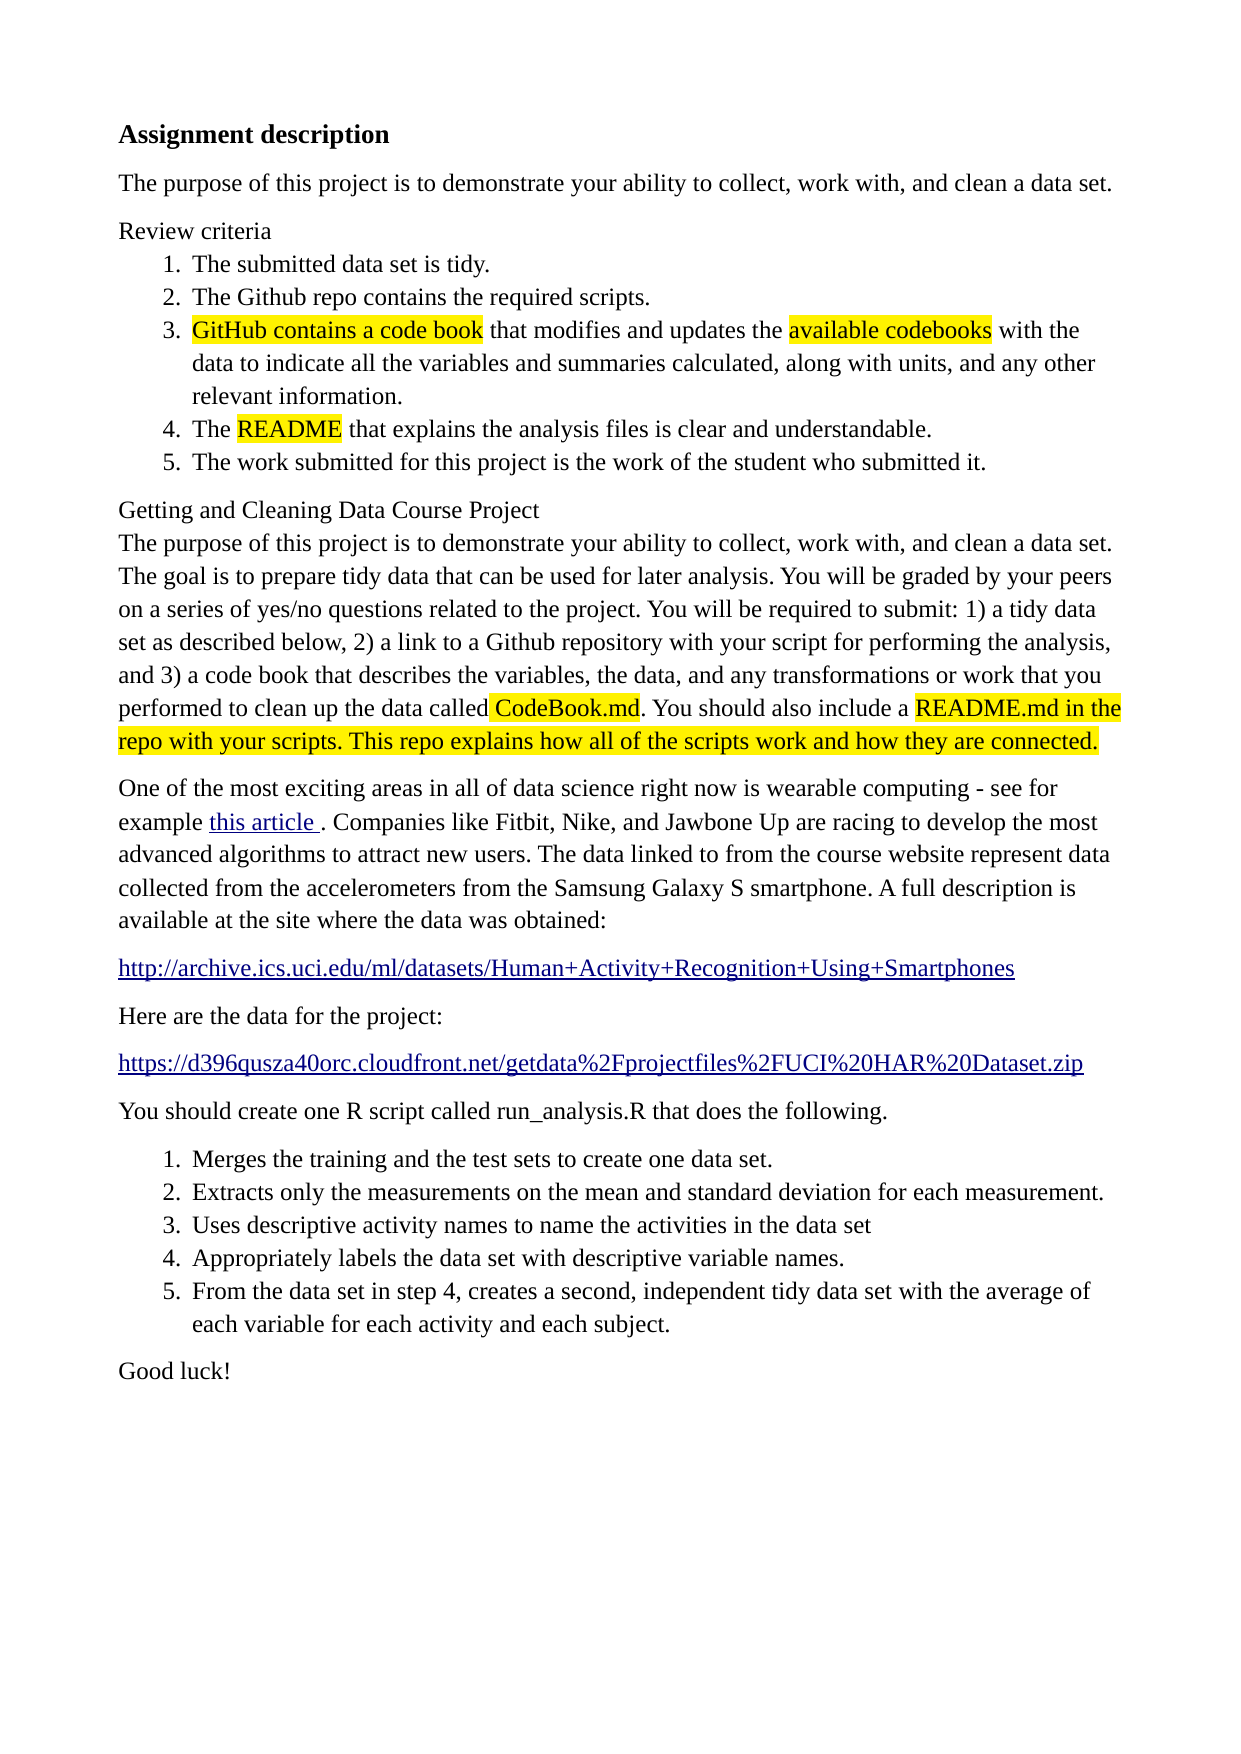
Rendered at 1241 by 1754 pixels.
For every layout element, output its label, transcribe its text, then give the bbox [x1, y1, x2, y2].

text The purpose of this project is to demonstrate your ability to collect, work with, and clean a data set. [118, 168, 1122, 197]
list GitHub contains a code book that modifies and updates the available codebooks with the data to indicate all the variables and summaries calculated, along with units, and any other relevant information. [162, 315, 1122, 410]
list The README that explains the analysis files is clear and understandable. [162, 414, 1122, 443]
list Uses descriptive activity names to name the activities in the data set [162, 1210, 1122, 1238]
list Appropriately labels the data set with descriptive variable names. [162, 1243, 1122, 1271]
text The purpose of this project is to demonstrate your ability to collect, work with, and clean a data set. The goal is to prepare tidy data that can be used for later analysis. You will be graded by your peers on a series of yes/no questions related to the project. You will be required to submit: 1) a tidy data set as described below, 2) a link to a Github repository with your script for performing the analysis, and 3) a code book that describes the variables, the data, and any transformations or work that you performed to clean up the data called CodeBook.md. You should also include a README.md in the repo with your scripts. This repo explains how all of the scripts work and how they are connected. [118, 528, 1122, 755]
text Review criteria [118, 216, 1122, 245]
text Good luck! [118, 1356, 1122, 1385]
list The work submitted for this project is the work of the student who submitted it. [162, 447, 1122, 476]
text One of the most exciting areas in all of data science right now is wearable computing - see for example this article . Companies like Fitbit, Nike, and Jawbone Up are racing to develop the most advanced algorithms to attract new users. The data linked to from the course website represent data collected from the accelerometers from the Samsung Galaxy S smartphone. A full description is available at the site where the data was obtained: [118, 773, 1122, 934]
text Getting and Cleaning Data Course Project [118, 495, 1122, 523]
text https://d396qusza40orc.cloudfront.net/getdata%2Fprojectfiles%2FUCI%20HAR%20Dataset.zip [118, 1048, 1122, 1077]
text Here are the data for the project: [118, 1001, 1122, 1029]
list The submitted data set is tidy. [162, 249, 1122, 278]
list Merges the training and the test sets to create one data set. [162, 1144, 1122, 1172]
text You should create one R script called run_analysis.R that does the following. [118, 1096, 1122, 1125]
list From the data set in step 4, creates a second, independent tidy data set with the average of each variable for each activity and each subject. [162, 1276, 1122, 1337]
list Extracts only the measurements on the mean and standard deviation for each measurement. [162, 1177, 1122, 1205]
text http://archive.ics.uci.edu/ml/datasets/Human+Activity+Recognition+Using+Smartphones [118, 953, 1122, 982]
list The Github repo contains the required scripts. [162, 282, 1122, 311]
text Assignment description [118, 118, 1122, 149]
